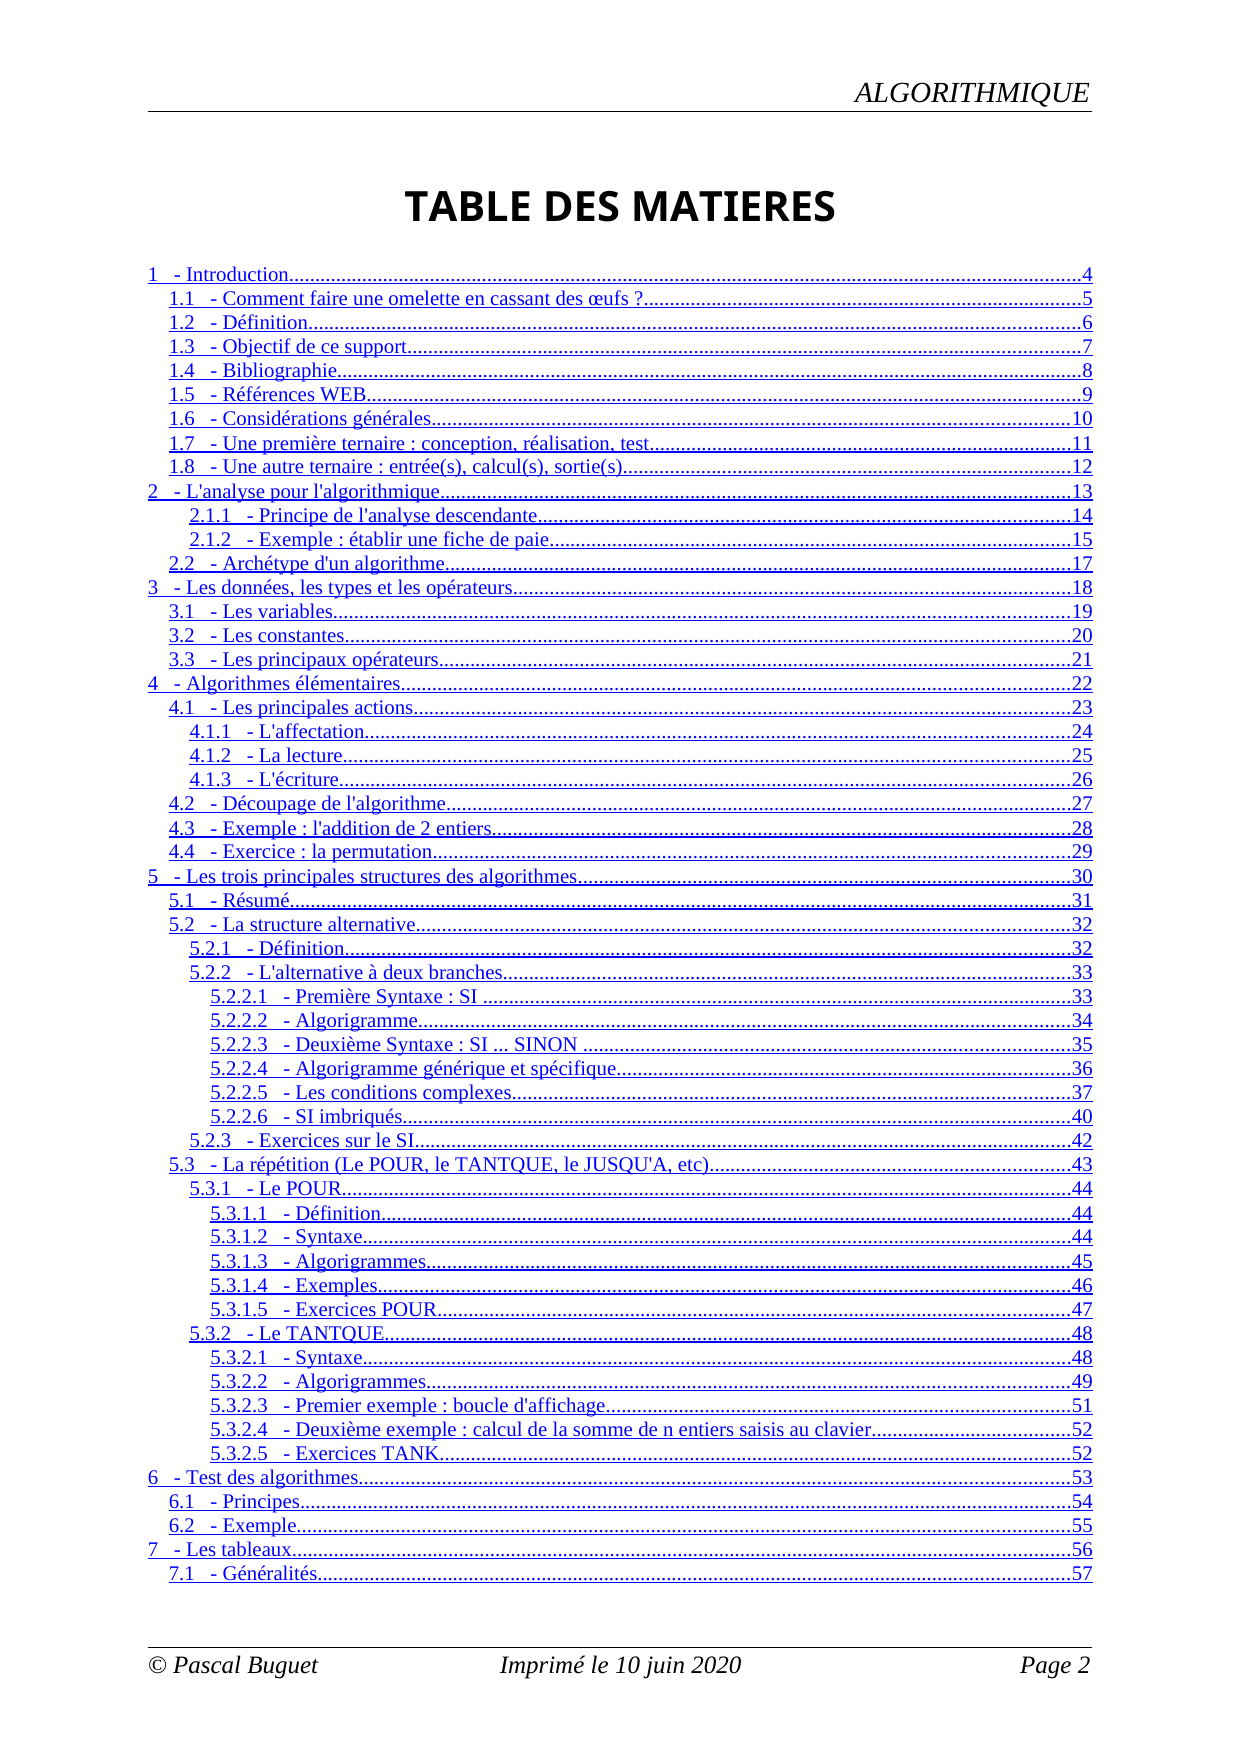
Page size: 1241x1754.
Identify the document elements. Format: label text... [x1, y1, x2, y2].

text 3.2 - Les constantes 20 [168, 623, 1092, 644]
text 5.2.2.3 - Deuxième Syntaxe : SI ... SINON ... 35 [210, 1032, 1092, 1053]
text 5.2.2.4 - Algorigramme générique et spécifique 36 [210, 1056, 1092, 1077]
text 5.2.2.6 - SI imbriqués 40 [210, 1104, 1092, 1125]
text 3 - Les données, les types et les opérateurs 18 [148, 575, 1092, 596]
text 5.2.1 - Définition 32 [189, 936, 1092, 956]
text 5.3.2.1 - Syntaxe 48 [210, 1345, 1092, 1366]
text 5.3.1.3 - Algorigrammes 45 [210, 1248, 1092, 1269]
text 4.1.2 - La lecture 25 [189, 743, 1092, 764]
text 5.3.2 - Le TANTQUE 48 [189, 1321, 1092, 1341]
text 5.3.2.5 - Exercices TANK 52 [210, 1441, 1092, 1462]
text 5.2.2.2 - Algorigramme 34 [210, 1008, 1092, 1029]
text 5.3.2.2 - Algorigrammes 49 [210, 1369, 1092, 1390]
text 5.3.1.4 - Exemples 46 [210, 1273, 1092, 1293]
text 4.3 - Exemple : l'addition de 2 entiers 28 [168, 815, 1092, 836]
text 5.3.1.1 - Définition 44 [210, 1200, 1092, 1221]
text 7 - Les tableaux 56 [148, 1537, 1092, 1558]
text 4.1 - Les principales actions 23 [168, 695, 1092, 716]
text 5.2.2 - L'alternative à deux branches 33 [189, 960, 1092, 981]
text 1.7 - Une première ternaire : conception, réalisation, test 11 [168, 430, 1092, 451]
text 7.1 - Généralités 57 [168, 1561, 1092, 1582]
text 5.3.2.3 - Premier exemple : boucle d'affichage 51 [210, 1393, 1092, 1414]
text 4 - Algorithmes élémentaires 22 [148, 671, 1092, 692]
text 2 - L'analyse pour l'algorithmique 13 [148, 478, 1092, 499]
text 1.2 - Définition 6 [168, 310, 1092, 331]
text 4.1.1 - L'affectation 24 [189, 719, 1092, 740]
text 6.1 - Principes 54 [168, 1489, 1092, 1510]
text 5.3.1.2 - Syntaxe 44 [210, 1224, 1092, 1245]
text TABLE DES MATIERES [148, 176, 1092, 233]
text 1.4 - Bibliographie 8 [168, 358, 1092, 379]
text 2.1.1 - Principe de l'analyse descendante 14 [189, 503, 1092, 523]
text 5 - Les trois principales structures des algorithmes 30 [148, 863, 1092, 884]
text 4.2 - Découpage de l'algorithme 27 [168, 791, 1092, 812]
text 1.3 - Objectif de ce support 7 [168, 334, 1092, 355]
text 4.1.3 - L'écriture 26 [189, 767, 1092, 788]
text 3.1 - Les variables 19 [168, 599, 1092, 620]
text 6 - Test des algorithmes 53 [148, 1465, 1092, 1486]
text 2.2 - Archétype d'un algorithme 17 [168, 551, 1092, 571]
text 1.6 - Considérations générales 10 [168, 406, 1092, 427]
text 5.2.2.1 - Première Syntaxe : SI ... 33 [210, 984, 1092, 1005]
text 5.2 - La structure alternative 32 [168, 912, 1092, 933]
text 5.2.2.5 - Les conditions complexes 37 [210, 1080, 1092, 1101]
text 5.3.1 - Le POUR 44 [189, 1176, 1092, 1197]
text 1 - Introduction 4 [148, 262, 1092, 283]
text 5.3.1.5 - Exercices POUR 47 [210, 1297, 1092, 1318]
text 3.3 - Les principaux opérateurs 21 [168, 647, 1092, 668]
text 1.5 - Références WEB 9 [168, 382, 1092, 403]
text 5.3 - La répétition (Le POUR, le TANTQUE, le JUSQU'A, etc) 43 [168, 1152, 1092, 1173]
text 5.1 - Résumé 31 [168, 888, 1092, 908]
text 5.2.3 - Exercices sur le SI 42 [189, 1128, 1092, 1149]
text 4.4 - Exercice : la permutation 29 [168, 839, 1092, 860]
text 1.1 - Comment faire une omelette en cassant des œufs ? 5 [168, 286, 1092, 307]
text 5.3.2.4 - Deuxième exemple : calcul de la somme de n entiers saisis au clavier 52 [210, 1417, 1092, 1438]
text 2.1.2 - Exemple : établir une fiche de paie 15 [189, 527, 1092, 548]
text 6.2 - Exemple 55 [168, 1513, 1092, 1534]
text 1.8 - Une autre ternaire : entrée(s), calcul(s), sortie(s) 12 [168, 454, 1092, 475]
